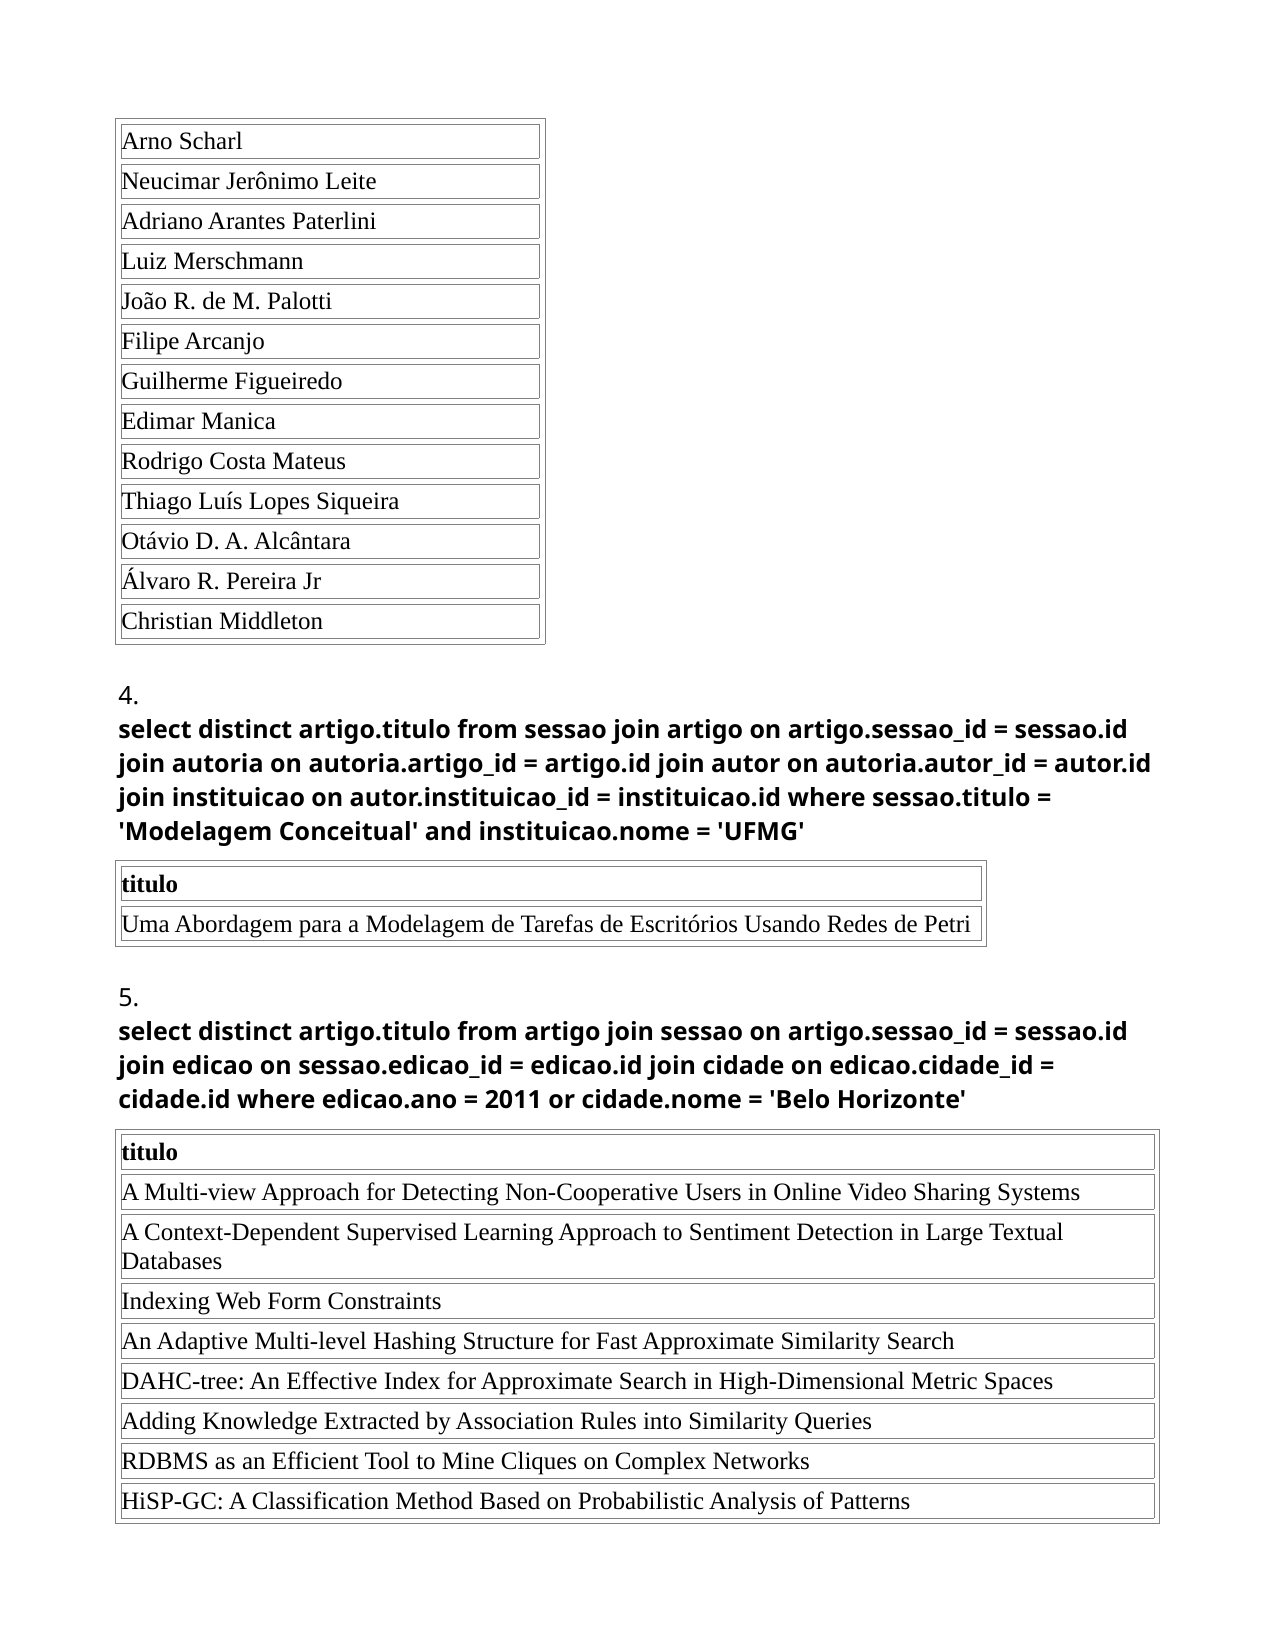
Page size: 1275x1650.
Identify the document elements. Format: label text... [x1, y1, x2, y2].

table_cell Uma Abordagem para a Modelagem de Tarefas de Escritórios Usando Redes de Petri [118, 900, 984, 940]
table_cell Álvaro R. Pereira Jr [118, 558, 542, 598]
table_cell João R. de M. Palotti [118, 278, 542, 318]
table_cell Guilherme Figueiredo [118, 358, 542, 398]
text select distinct artigo.titulo from artigo join sessao on artigo.sessao_id = sessao.id join edicao on sessao.edicao_id = edicao.id join cidade on edicao.cidade_id = cidade.id where edicao.ano = 2011 or cidade.nome = 'Belo Horizonte' [118, 1014, 1157, 1116]
table_cell Indexing Web Form Constraints [118, 1278, 1157, 1317]
table_cell Luiz Merschmann [118, 238, 542, 278]
table_cell Christian Middleton [118, 598, 542, 638]
table_cell Arno Scharl [118, 119, 542, 158]
table_header titulo [118, 1130, 1157, 1169]
table_cell DAHC-tree: An Effective Index for Approximate Search in High-Dimensional Metric Spaces [118, 1358, 1157, 1397]
table_cell Otávio D. A. Alcântara [118, 518, 542, 558]
table_cell Filipe Arcanjo [118, 318, 542, 358]
table_cell Edimar Manica [118, 398, 542, 438]
table_cell Rodrigo Costa Mateus [118, 438, 542, 478]
text 4. [118, 678, 1157, 712]
table_cell Neucimar Jerônimo Leite [118, 158, 542, 198]
table_cell A Multi-view Approach for Detecting Non-Cooperative Users in Online Video Sharing Systems [118, 1169, 1157, 1209]
text 5. [118, 980, 1157, 1014]
table_cell Adding Knowledge Extracted by Association Rules into Similarity Queries [118, 1398, 1157, 1437]
table_cell A Context-Dependent Supervised Learning Approach to Sentiment Detection in Large Textual Databases [118, 1209, 1157, 1277]
table_cell An Adaptive Multi-level Hashing Structure for Fast Approximate Similarity Search [118, 1318, 1157, 1357]
table_cell Adriano Arantes Paterlini [118, 198, 542, 238]
table_header titulo [118, 861, 984, 900]
table_cell RDBMS as an Efficient Tool to Mine Cliques on Complex Networks [118, 1438, 1157, 1477]
text select distinct artigo.titulo from sessao join artigo on artigo.sessao_id = sessao.id join autoria on autoria.artigo_id = artigo.id join autor on autoria.autor_id = autor.id join instituicao on autor.instituicao_id = instituicao.id where sessao.titulo = 'Modelagem Conceitual' and instituicao.nome = 'UFMG' [118, 712, 1157, 848]
table_cell HiSP-GC: A Classification Method Based on Probabilistic Analysis of Patterns [118, 1478, 1157, 1517]
table_cell Thiago Luís Lopes Siqueira [118, 478, 542, 518]
